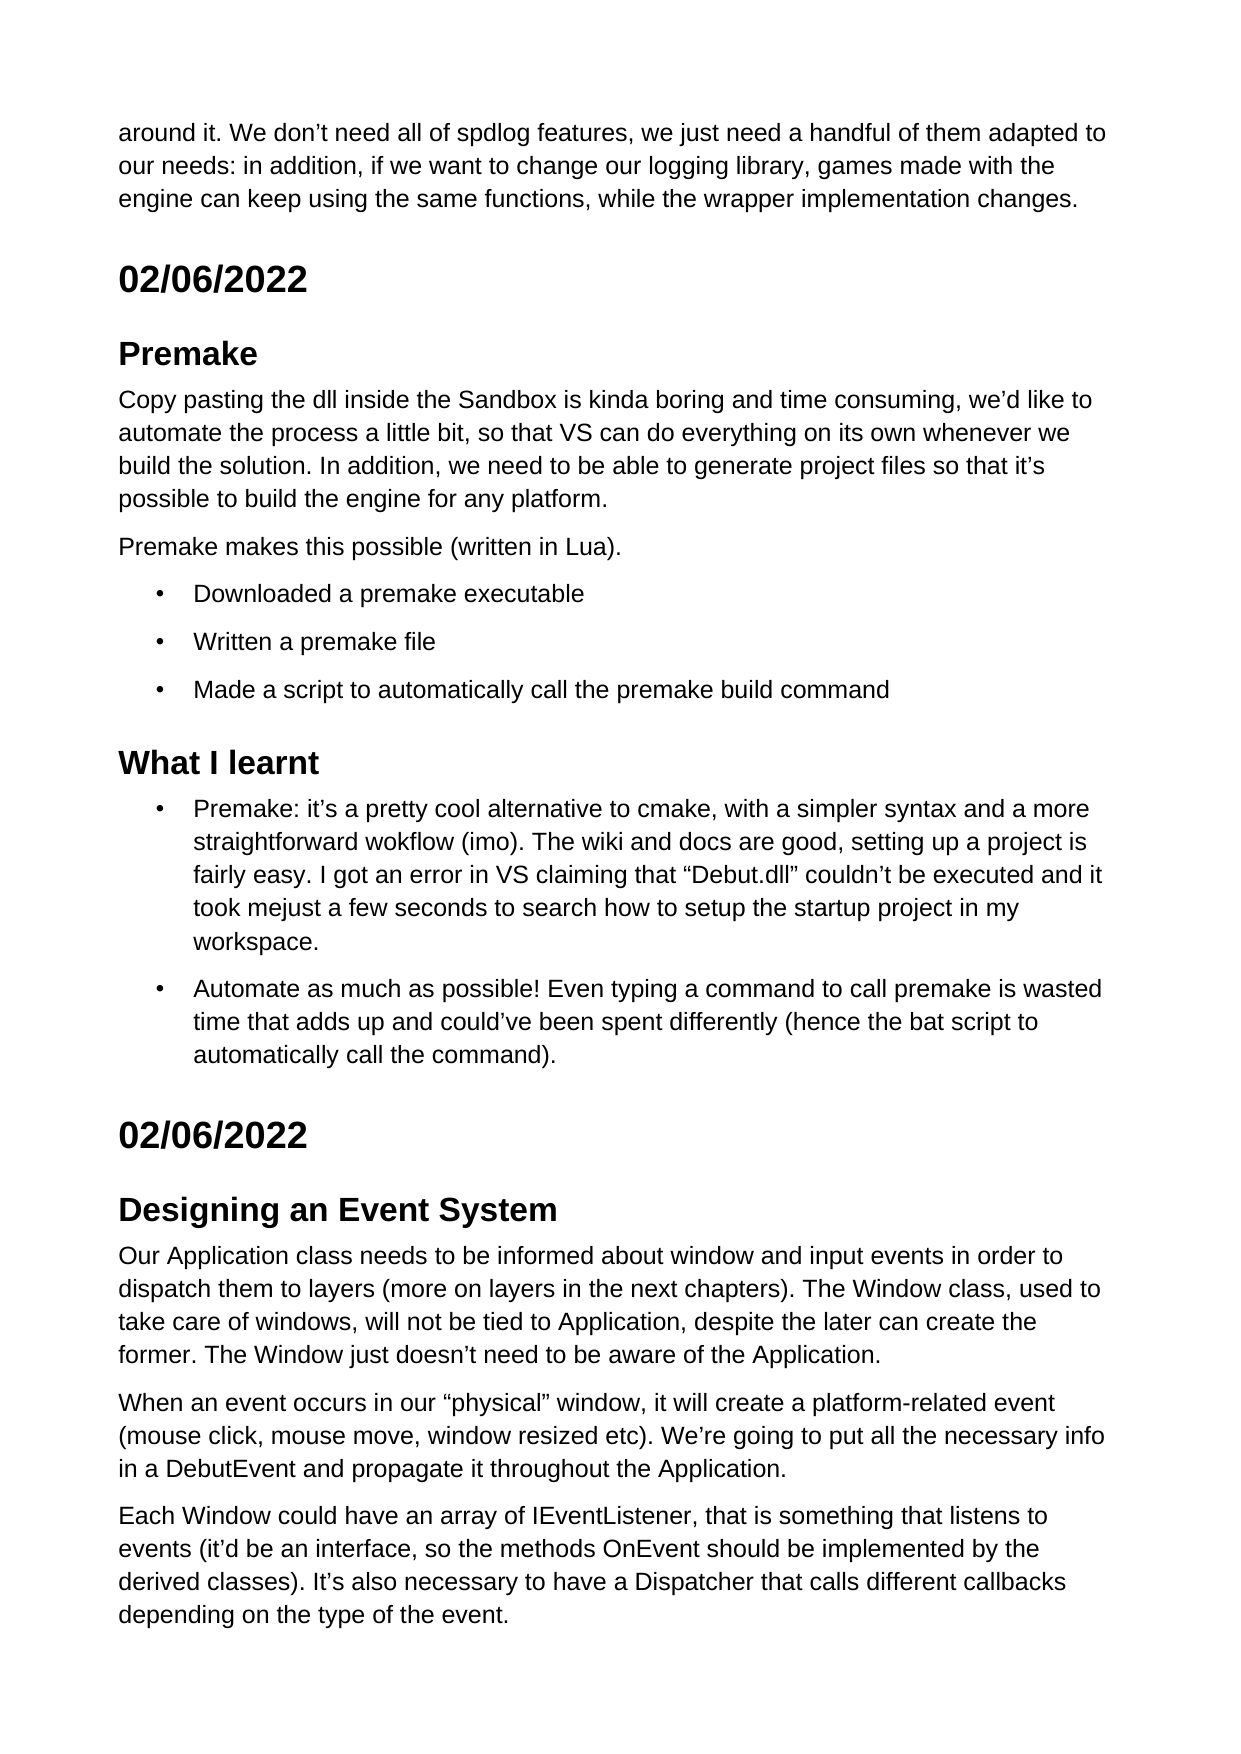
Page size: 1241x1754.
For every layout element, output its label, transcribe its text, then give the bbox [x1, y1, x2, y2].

list Premake: it’s a pretty cool alternative to cmake, with a simpler syntax and a more straightforward wokflow (imo). The wiki and docs are good, setting up a project is fairly easy. I got an error in VS claiming that “Debut.dll” couldn’t be executed and it took mejust a few seconds to search how to setup the startup project in my workspace. [156, 794, 1122, 955]
subtitle What I learnt [118, 743, 1122, 782]
text When an event occurs in our “physical” window, it will create a platform-related event (mouse click, mouse move, window resized etc). We’re going to put all the necessary info in a DebutEvent and propagate it throughout the Application. [118, 1388, 1122, 1482]
text around it. We don’t need all of spdlog features, we just need a handful of them adapted to our needs: in addition, if we want to change our logging library, games made with the engine can keep using the same functions, while the wrapper implementation changes. [118, 118, 1122, 213]
subtitle Premake [118, 334, 1122, 372]
list Automate as much as possible! Even typing a command to call premake is wasted time that adds up and could’ve been spent differently (hence the bat script to automatically call the command). [156, 974, 1122, 1069]
subtitle Designing an Event System [118, 1190, 1122, 1228]
text Copy pasting the dll inside the Sandbox is kinda boring and time consuming, we’d like to automate the process a little bit, so that VS can do everything on its own whenever we build the solution. In addition, we need to be able to generate project files so that it’s possible to build the engine for any platform. [118, 385, 1122, 513]
subtitle 02/06/2022 [118, 1113, 1122, 1156]
text Each Window could have an array of IEventListener, that is something that listens to events (it’d be an interface, so the methods OnEvent should be implemented by the derived classes). It’s also necessary to have a Dispatcher that calls different callbacks depending on the type of the event. [118, 1501, 1122, 1629]
list Written a premake file [156, 627, 1122, 656]
list Made a script to automatically call the premake build command [156, 674, 1122, 703]
list Downloaded a premake executable [156, 579, 1122, 608]
text Premake makes this possible (written in Lua). [118, 532, 1122, 560]
subtitle 02/06/2022 [118, 257, 1122, 300]
text Our Application class needs to be informed about window and input events in order to dispatch them to layers (more on layers in the next chapters). The Window class, used to take care of windows, will not be tied to Application, despite the later can create the former. The Window just doesn’t need to be aware of the Application. [118, 1241, 1122, 1369]
